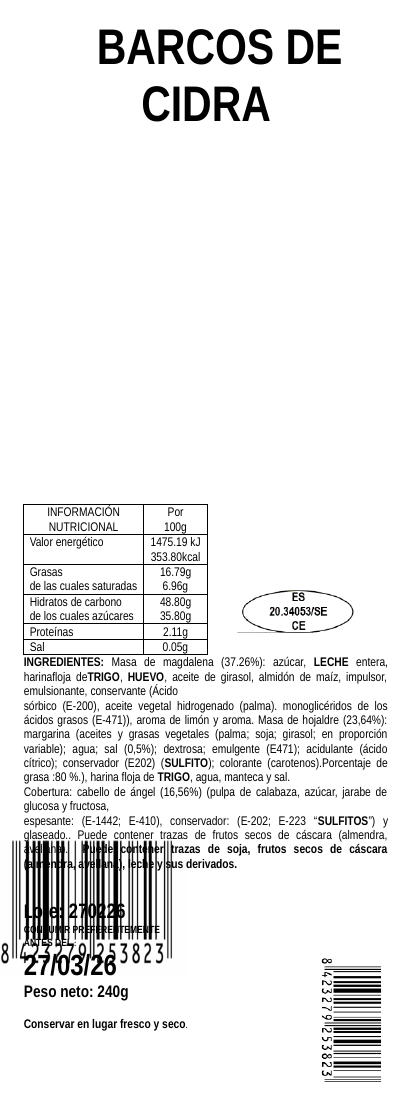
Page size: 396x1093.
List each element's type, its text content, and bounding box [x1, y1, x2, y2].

text Cobertura: cabello de ángel (16,56%) (pulpa de calabaza, azúcar, jarabe de glucosa y fructosa, [24, 784, 388, 813]
text BARCOS DE [24, 18, 396, 75]
text Lote: 270226 [187, 899, 388, 924]
text espesante: (E-1442; E-410), conservador: (E-202; E-223 “SULFITOS”) y glaseado.. Puede contener trazas de frutos secos de cáscara (almendra, avellana). Puede contener trazas de soja, frutos secos de cáscara (almendra, avellana), leche y sus derivados. [24, 813, 388, 871]
table_header Por 100g [144, 505, 207, 534]
text Peso neto: 240g [24, 982, 316, 1001]
table_cell Sal [24, 640, 143, 654]
text Conservar en lugar fresco y seco. [24, 1006, 316, 1034]
table_cell Valor energético [24, 535, 143, 564]
text INGREDIENTES: Masa de magdalena (37.26%): azúcar, LECHE entera, harinafloja deTRIGO, HUEVO, aceite de girasol, almidón de maíz, impulsor, emulsionante, conservante (Ácido [24, 655, 388, 698]
table_cell Grasas de las cuales saturadas [24, 565, 143, 593]
table_cell 1475.19 kJ 353.80kcal [144, 535, 207, 564]
text 27/03/26 [24, 948, 388, 982]
table_cell Proteínas [24, 624, 143, 639]
table_cell Hidratos de carbono de los cuales azúcares [24, 595, 143, 623]
text ANTES DEL : [187, 936, 388, 948]
table_cell 48.80g 35.80g [144, 595, 207, 623]
table_cell 0.05g [144, 640, 207, 654]
table_cell 16.79g 6.96g [144, 565, 207, 593]
text CIDRA [24, 75, 388, 132]
text sórbico (E-200), aceite vegetal hidrogenado (palma). monoglicéridos de los ácidos grasos (E-471)), aroma de limón y aroma. Masa de hojaldre (23,64%): margarina (aceites y grasas vegetales (palma; soja; girasol; en proporción variable); agua; sal (0,5%); dextrosa; emulgente (E471); acidulante (ácido cítrico); conservador (E202) (SULFITO); colorante (carotenos).Porcentaje de grasa :80 %.), harina floja de TRIGO, agua, manteca y sal. [24, 698, 388, 784]
text CONSUMIR PREFERENTEMENTE [187, 924, 388, 936]
table_cell 2.11g [144, 624, 207, 639]
table_header INFORMACIÓN NUTRICIONAL [24, 505, 143, 534]
